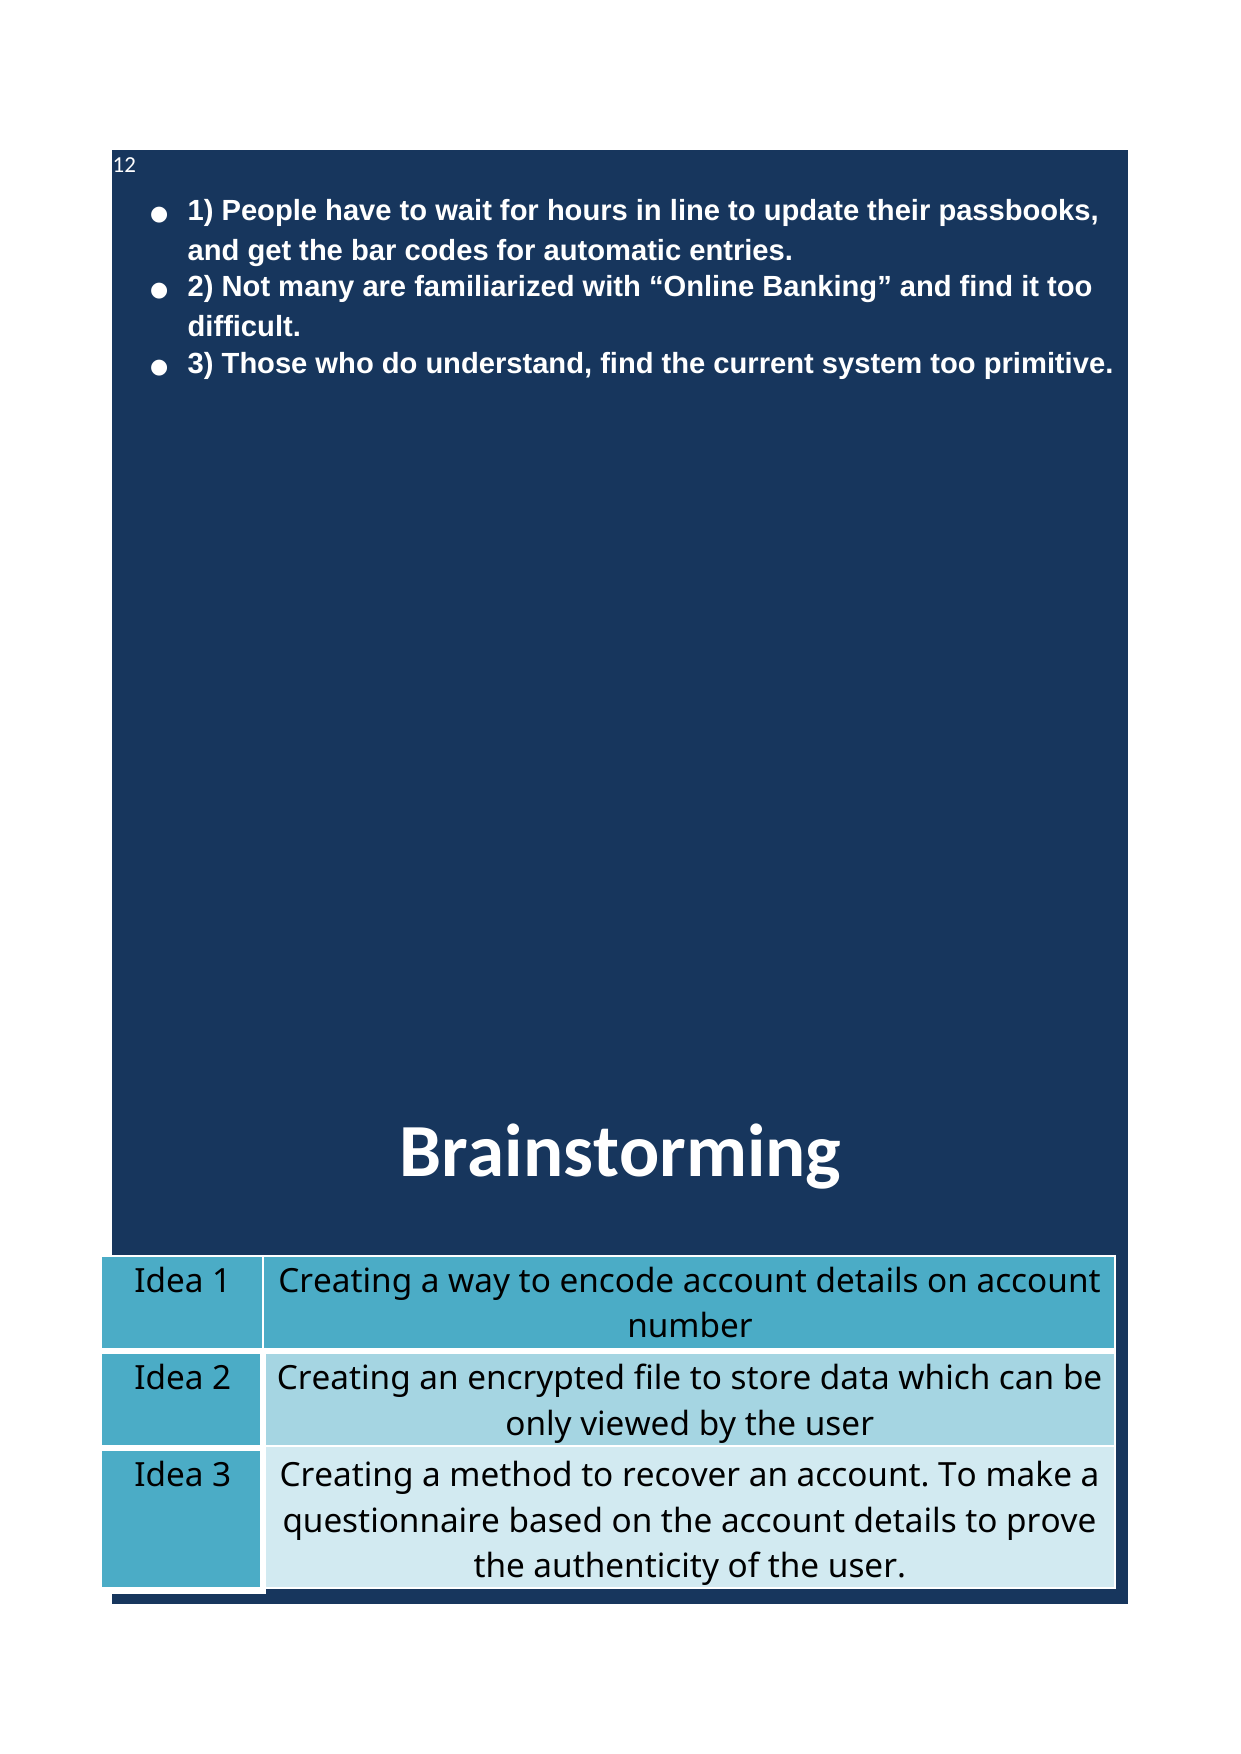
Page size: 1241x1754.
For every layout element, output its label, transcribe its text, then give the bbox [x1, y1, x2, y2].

table_cell Creating a method to recover an account. To make a questionnaire based on the account details to prove the authenticity of the user. [266, 1447, 1114, 1587]
list 2) Not many are familiarized with “Online Banking” and find it too difficult. [150, 266, 1128, 342]
table_cell Idea 2 [102, 1354, 260, 1445]
table_cell Creating an encrypted file to store data which can be only viewed by the user [266, 1354, 1114, 1445]
list 3) Those who do understand, find the current system too primitive. [150, 342, 1128, 385]
table_header Creating a way to encode account details on account number [264, 1257, 1114, 1348]
title Brainstorming [112, 1104, 1128, 1195]
table_header Idea 1 [102, 1257, 262, 1348]
list 1) People have to wait for hours in line to update their passbooks, and get the bar codes for automatic entries. [150, 190, 1128, 266]
table_cell Idea 3 [102, 1451, 260, 1587]
